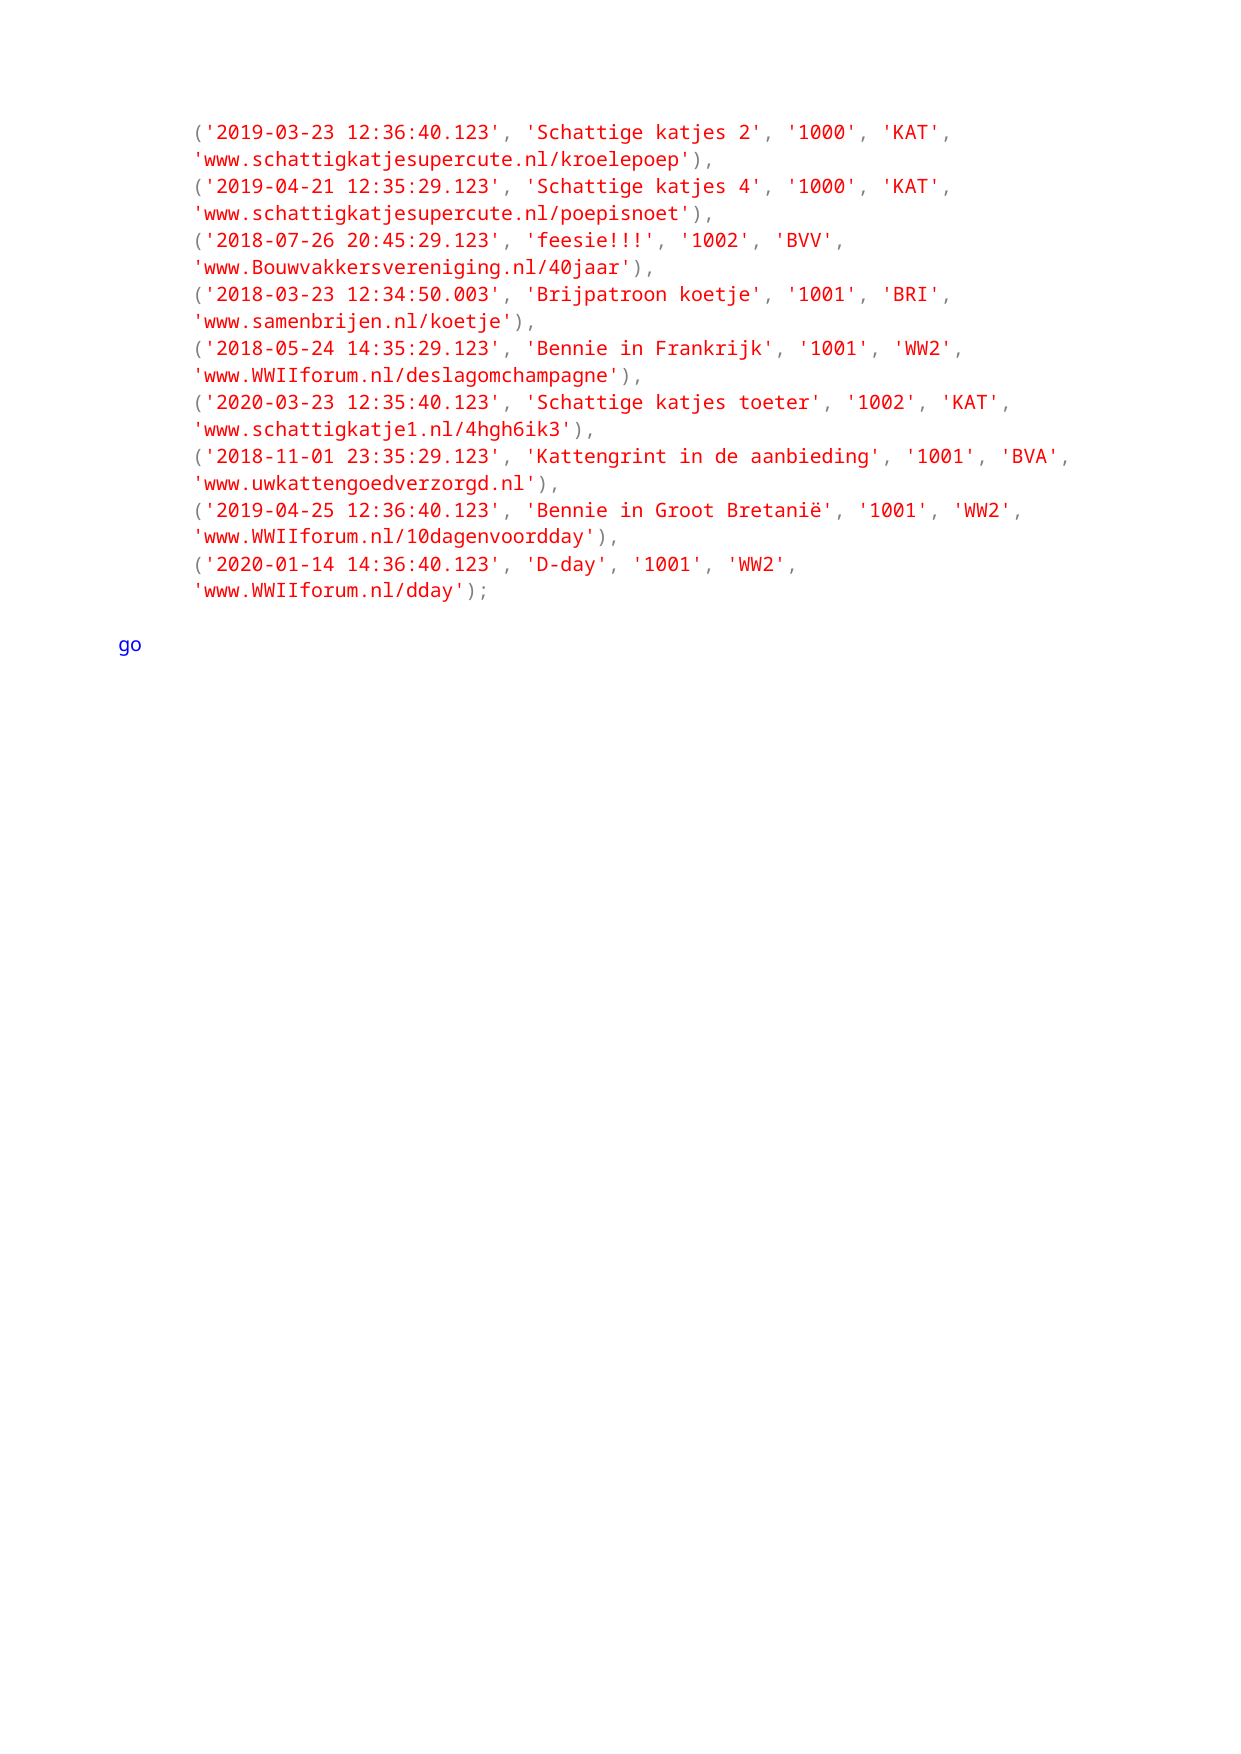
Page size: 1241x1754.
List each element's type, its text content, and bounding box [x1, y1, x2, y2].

text ('2019-04-25 12:36:40.123', 'Bennie in Groot Bretanië', '1001', 'WW2', [118, 496, 1122, 523]
text ('2018-05-24 14:35:29.123', 'Bennie in Frankrijk', '1001', 'WW2', [118, 334, 1122, 361]
text go [118, 631, 1122, 658]
text 'www.schattigkatje1.nl/4hgh6ik3'), [118, 415, 1122, 442]
text 'www.samenbrijen.nl/koetje'), [118, 307, 1122, 334]
text ('2019-03-23 12:36:40.123', 'Schattige katjes 2', '1000', 'KAT', [118, 118, 1122, 145]
text ('2020-03-23 12:35:40.123', 'Schattige katjes toeter', '1002', 'KAT', [118, 388, 1122, 415]
text ('2018-11-01 23:35:29.123', 'Kattengrint in de aanbieding', '1001', 'BVA', [118, 442, 1122, 469]
text 'www.WWIIforum.nl/10dagenvoordday'), [118, 523, 1122, 550]
text 'www.uwkattengoedverzorgd.nl'), [118, 469, 1122, 496]
text 'www.schattigkatjesupercute.nl/kroelepoep'), [118, 145, 1122, 172]
text 'www.schattigkatjesupercute.nl/poepisnoet'), [118, 199, 1122, 226]
text 'www.Bouwvakkersvereniging.nl/40jaar'), [118, 253, 1122, 280]
text ('2019-04-21 12:35:29.123', 'Schattige katjes 4', '1000', 'KAT', [118, 172, 1122, 199]
text ('2020-01-14 14:36:40.123', 'D-day', '1001', 'WW2', [118, 550, 1122, 577]
text ('2018-03-23 12:34:50.003', 'Brijpatroon koetje', '1001', 'BRI', [118, 280, 1122, 307]
text ('2018-07-26 20:45:29.123', 'feesie!!!', '1002', 'BVV', [118, 226, 1122, 253]
text 'www.WWIIforum.nl/dday'); [118, 577, 1122, 604]
text 'www.WWIIforum.nl/deslagomchampagne'), [118, 361, 1122, 388]
